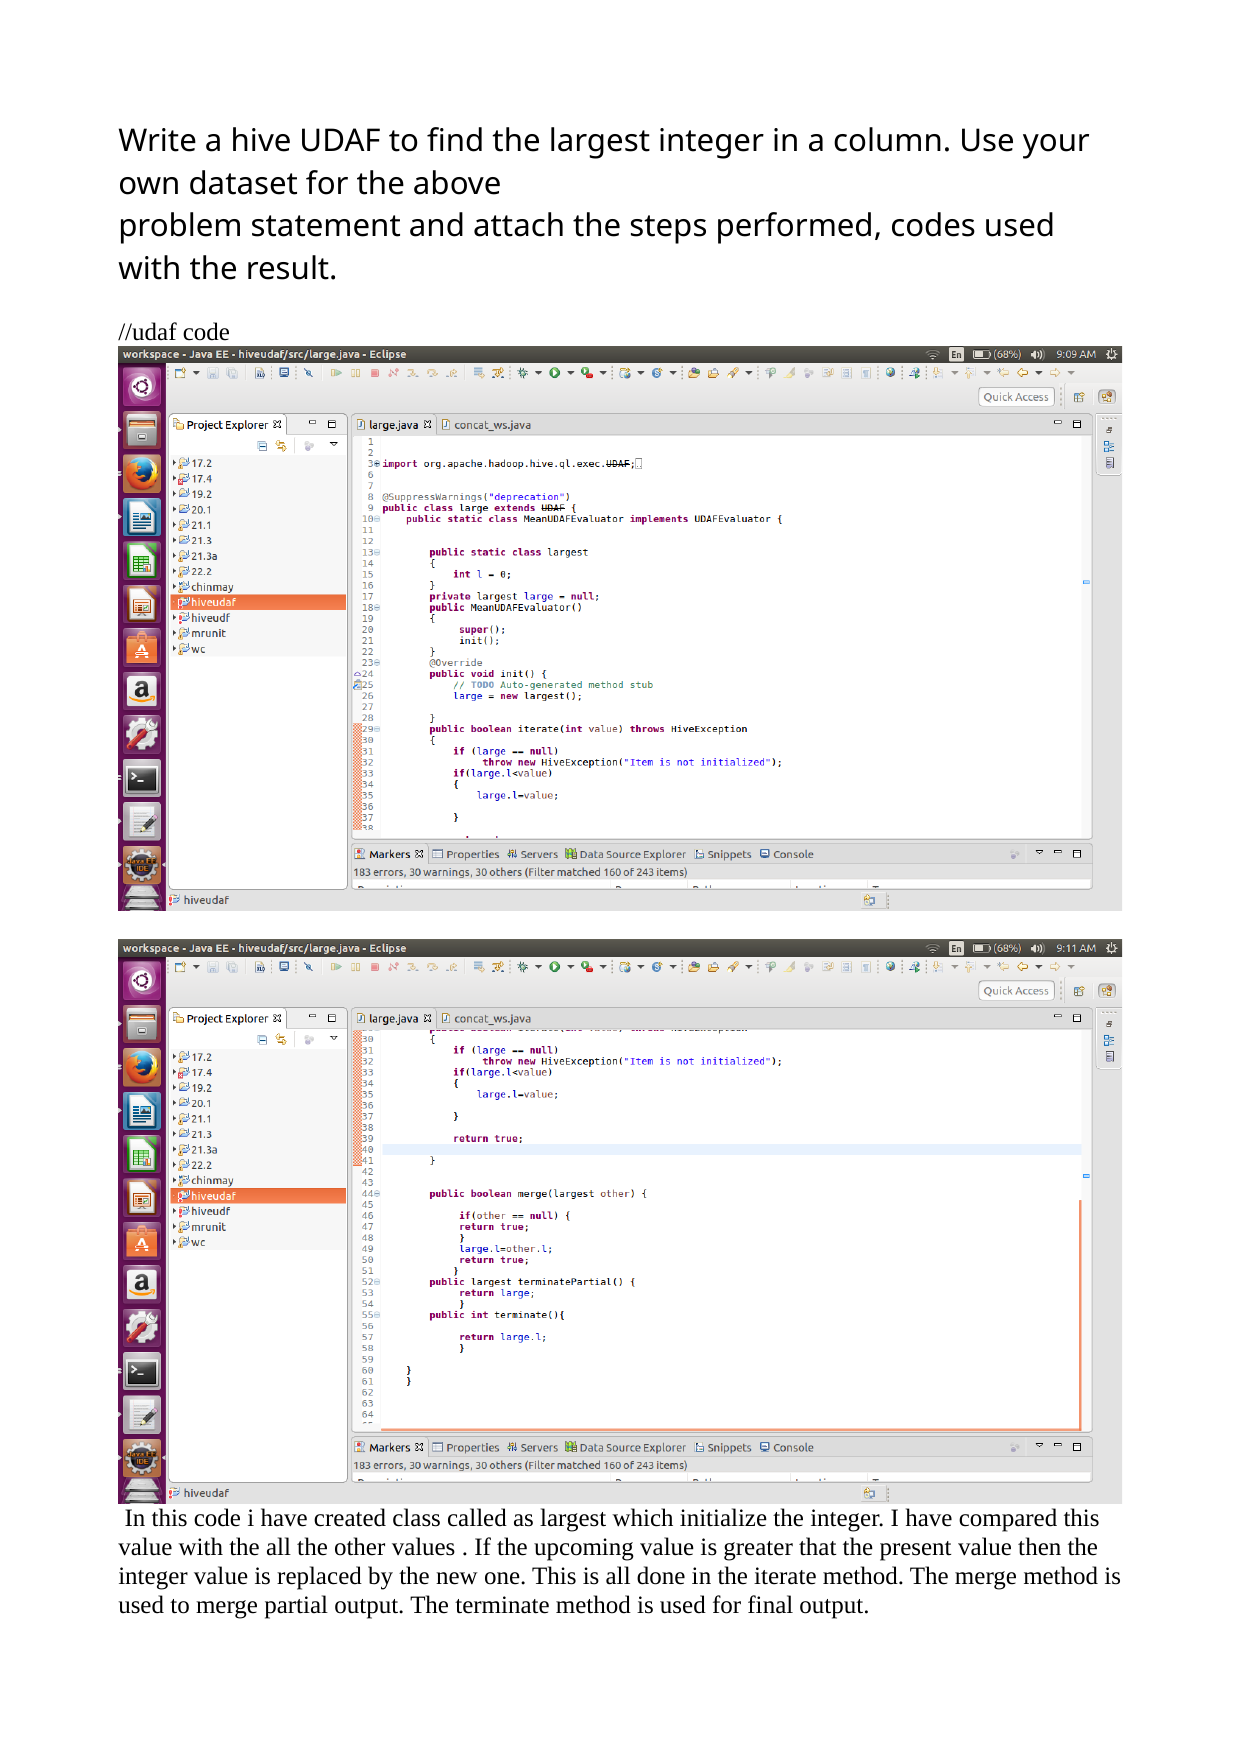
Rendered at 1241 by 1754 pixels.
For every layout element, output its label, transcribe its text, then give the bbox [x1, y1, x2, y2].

text //udaf code [118, 317, 1122, 346]
text In this code i have created class called as largest which initialize the integer. I have compared this value with the all the other values . If the upcoming value is greater that the present value then the integer value is replaced by the new one. This is all done in the iterate method. The merge method is used to merge partial output. The terminate method is used for final output. [118, 1504, 1122, 1618]
text Write a hive UDAF to find the largest integer in a column. Use your own dataset for the above [118, 118, 1122, 203]
picture [118, 346, 1123, 911]
text problem statement and attach the steps performed, codes used with the result. [118, 203, 1122, 288]
picture [118, 939, 1123, 1504]
